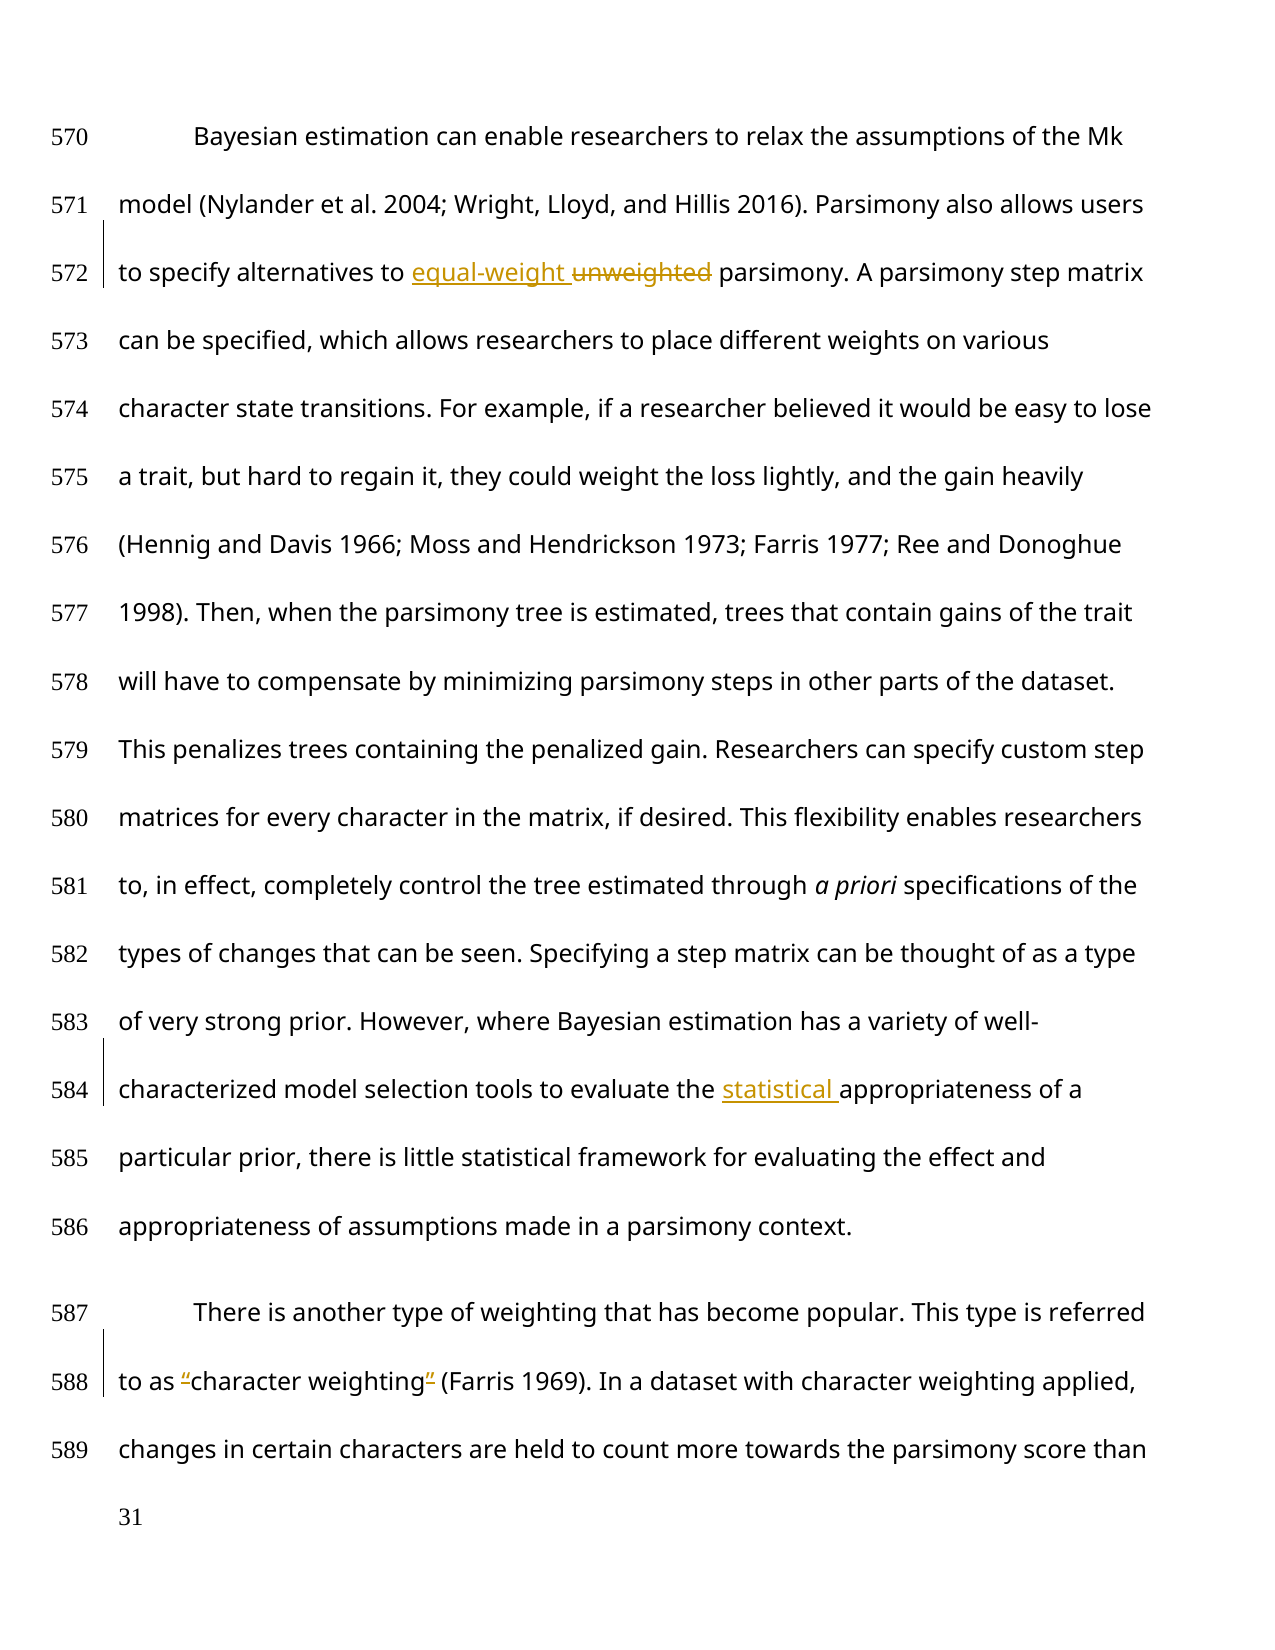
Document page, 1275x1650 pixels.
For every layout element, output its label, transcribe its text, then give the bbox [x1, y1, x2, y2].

text There is another type of weighting that has become popular. This type is referred to as character weighting (Farris 1969). In a dataset with character weighting applied, changes in certain characters are held to count more towards the parsimony score than [118, 1295, 1157, 1465]
text Bayesian estimation can enable researchers to relax the assumptions of the Mk model (Nylander et al. 2004; Wright, Lloyd, and Hillis 2016). Parsimony also allows users to specify alternatives to equal-weight parsimony. A parsimony step matrix can be specified, which allows researchers to place different weights on various character state transitions. For example, if a researcher believed it would be easy to lose a trait, but hard to regain it, they could weight the loss lightly, and the gain heavily (Hennig and Davis 1966; Moss and Hendrickson 1973; Farris 1977; Ree and Donoghue 1998). Then, when the parsimony tree is estimated, trees that contain gains of the trait will have to compensate by minimizing parsimony steps in other parts of the dataset. This penalizes trees containing the penalized gain. Researchers can specify custom step matrices for every character in the matrix, if desired. This flexibility enables researchers to, in effect, completely control the tree estimated through a priori specifications of the types of changes that can be seen. Specifying a step matrix can be thought of as a type of very strong prior. However, where Bayesian estimation has a variety of well-characterized model selection tools to evaluate the statistical appropriateness of a particular prior, there is little statistical framework for evaluating the effect and appropriateness of assumptions made in a parsimony context. [118, 118, 1157, 1242]
